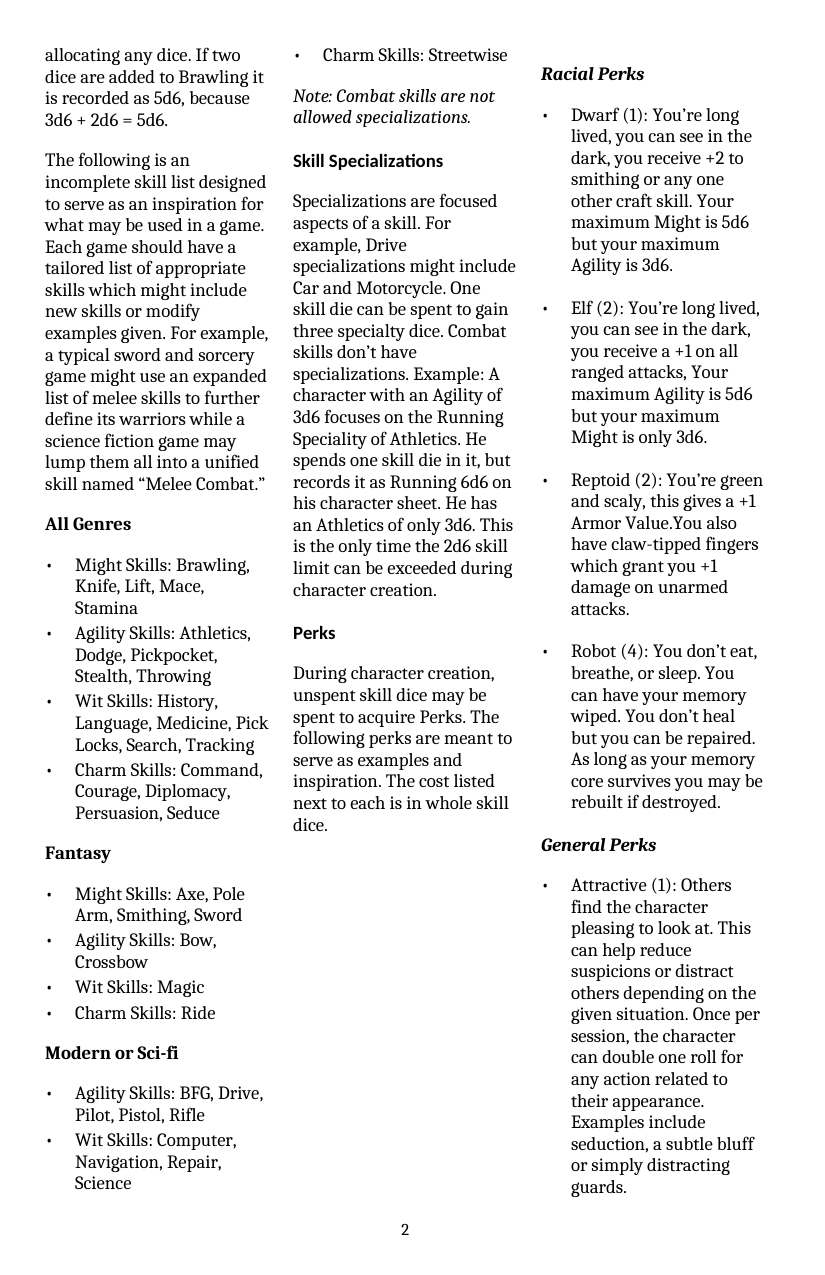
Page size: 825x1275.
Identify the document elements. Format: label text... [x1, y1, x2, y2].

list Might Skills: Axe, Pole Arm, Smithing, Sword [45, 883, 269, 926]
list Elf (2): You’re long lived, you can see in the dark, you receive a +1 on all ranged attacks, Your maximum Agility is 5d6 but your maximum Might is only 3d6. [541, 297, 765, 448]
list Wit Skills: History, Language, Medicine, Pick Locks, Search, Tracking [45, 691, 269, 756]
text Fantasy [45, 843, 269, 864]
list Charm Skills: Streetwise [293, 45, 517, 67]
list Reptoid (2): You’re green and scaly, this gives a +1 Armor Value.You also have claw-tipped fingers which grant you +1 damage on unarmed attacks. [541, 469, 765, 620]
text General Perks [541, 834, 765, 856]
subtitle Perks [293, 621, 517, 644]
list Charm Skills: Ride [45, 1002, 269, 1024]
subtitle Skill Specializations [293, 149, 517, 172]
list Agility Skills: Bow, Crossbow [45, 930, 269, 973]
list Wit Skills: Magic [45, 977, 269, 998]
text The following is an incomplete skill list designed to serve as an inspiration for what may be used in a game. Each game should have a tailored list of appropriate skills which might include new skills or modify examples given. For example, a typical sword and sorcery game might use an expanded list of melee skills to further define its warriors while a science fiction game may lump them all into a unified skill named “Melee Combat.” [45, 150, 269, 495]
text Specializations are focused aspects of a skill. For example, Drive specializations might include Car and Motorcycle. One skill die can be spent to gain three specialty dice. Combat skills don’t have specializations. Example: A character with an Agility of 3d6 focuses on the Running Speciality of Athletics. He spends one skill die in it, but records it as Running 6d6 on his character sheet. He has an Athletics of only 3d6. This is the only time the 2d6 skill limit can be exceeded during character creation. [293, 191, 517, 601]
text During character creation, unspent skill dice may be spent to acquire Perks. The following perks are meant to serve as examples and inspiration. The cost listed next to each is in whole skill dice. [293, 663, 517, 836]
text Modern or Sci-fi [45, 1042, 269, 1064]
list Dwarf (1): You’re long lived, you can see in the dark, you receive +2 to smithing or any one other craft skill. Your maximum Might is 5d6 but your maximum Agility is 3d6. [541, 104, 765, 277]
text Note: Combat skills are not allowed specializations. [293, 85, 517, 128]
text Racial Perks [541, 64, 765, 85]
list Agility Skills: BFG, Drive, Pilot, Pistol, Rifle [45, 1083, 269, 1126]
text allocating any dice. If two dice are added to Brawling it is recorded as 5d6, because 3d6 + 2d6 = 5d6. [45, 45, 269, 131]
list Wit Skills: Computer, Navigation, Repair, Science [45, 1130, 269, 1194]
list Charm Skills: Command, Courage, Diplomacy, Persuasion, Seduce [45, 759, 269, 824]
list Agility Skills: Athletics, Dodge, Pickpocket, Stealth, Throwing [45, 622, 269, 687]
list Robot (4): You don’t eat, breathe, or sleep. You can have your memory wiped. You don’t heal but you can be repaired. As long as your memory core survives you may be rebuilt if destroyed. [541, 641, 765, 813]
list Attractive (1): Others find the character pleasing to look at. This can help reduce suspicions or distract others depending on the given situation. Once per session, the character can double one roll for any action related to their appearance. Examples include seduction, a subtle bluff or simply distracting guards. [541, 874, 765, 1198]
text All Genres [45, 514, 269, 535]
list Might Skills: Brawling, Knife, Lift, Mace, Stamina [45, 554, 269, 619]
